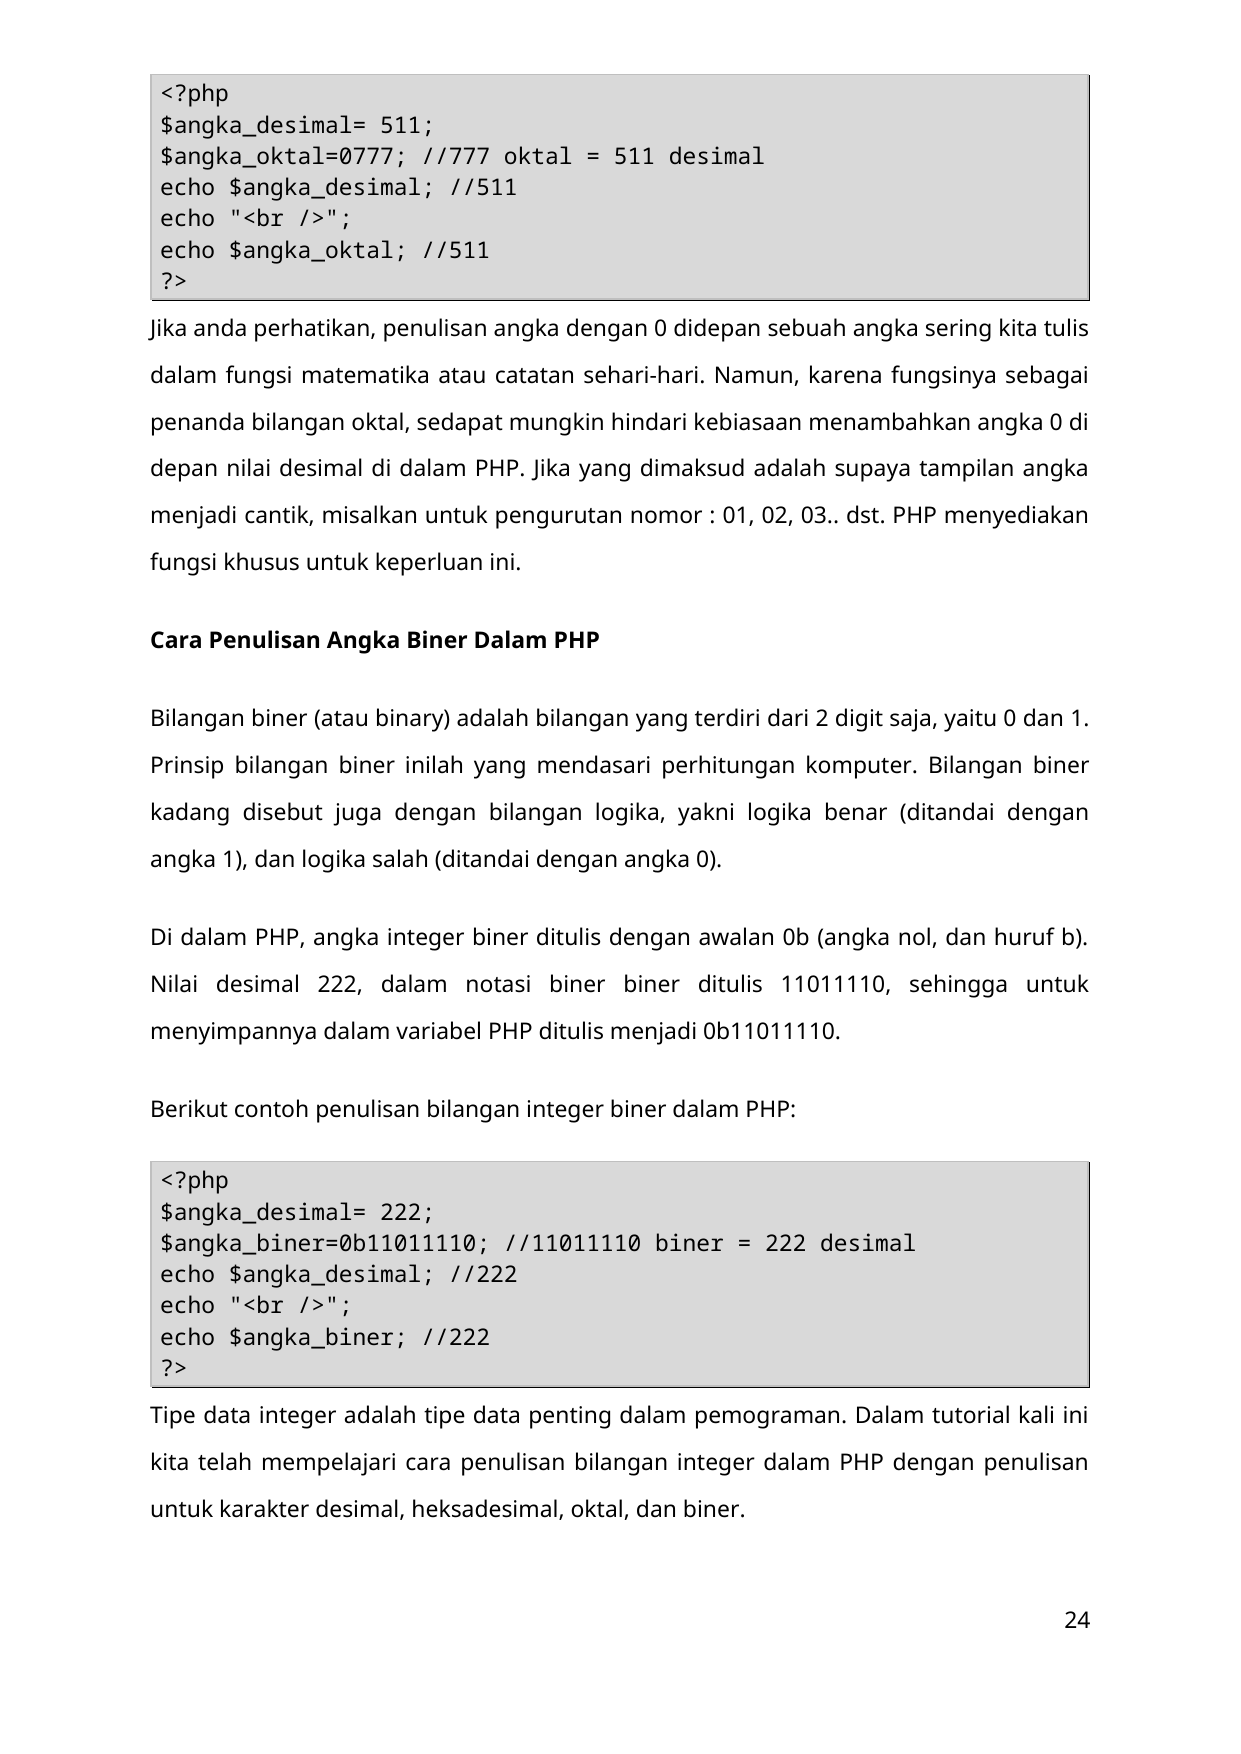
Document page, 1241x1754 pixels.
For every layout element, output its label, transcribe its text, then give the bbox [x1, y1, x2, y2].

text ?> [152, 1348, 1087, 1385]
text Jika anda perhatikan, penulisan angka dengan 0 didepan sebuah angka sering kita tulis dalam fungsi matematika atau catatan sehari-hari. Namun, karena fungsinya sebagai penanda bilangan oktal, sedapat mungkin hindari kebiasaan menambahkan angka 0 di depan nilai desimal di dalam PHP. Jika yang dimaksud adalah supaya tampilan angka menjadi cantik, misalkan untuk pengurutan nomor : 01, 02, 03.. dst. PHP menyediakan fungsi khusus untuk keperluan ini. [150, 312, 1090, 577]
text Bilangan biner (atau binary) adalah bilangan yang terdiri dari 2 digit saja, yaitu 0 dan 1. Prinsip bilangan biner inilah yang mendasari perhitungan komputer. Bilangan biner kadang disebut juga dengan bilangan logika, yakni logika benar (ditandai dengan angka 1), dan logika salah (ditandai dengan angka 0). [150, 702, 1090, 874]
text Tipe data integer adalah tipe data penting dalam pemograman. Dalam tutorial kali ini kita telah mempelajari cara penulisan bilangan integer dalam PHP dengan penulisan untuk karakter desimal, heksadesimal, oktal, dan biner. [150, 1399, 1090, 1524]
text echo $angka_desimal; //511 [152, 167, 1087, 199]
text Cara Penulisan Angka Biner Dalam PHP [150, 624, 1090, 656]
text $angka_oktal=0777; //777 oktal = 511 desimal [152, 136, 1087, 167]
text echo "<br />"; [152, 199, 1087, 230]
text <?php [152, 1162, 1087, 1192]
text ?> [152, 261, 1087, 298]
text echo $angka_desimal; //222 [152, 1254, 1087, 1286]
text <?php [152, 75, 1087, 105]
text $angka_biner=0b11011110; //11011110 biner = 222 desimal [152, 1223, 1087, 1254]
text echo $angka_oktal; //511 [152, 230, 1087, 261]
text $angka_desimal= 222; [152, 1192, 1087, 1223]
text echo $angka_biner; //222 [152, 1317, 1087, 1348]
text Berikut contoh penulisan bilangan integer biner dalam PHP: [150, 1093, 1090, 1124]
text $angka_desimal= 511; [152, 105, 1087, 136]
text echo "<br />"; [152, 1286, 1087, 1317]
text Di dalam PHP, angka integer biner ditulis dengan awalan 0b (angka nol, dan huruf b). Nilai desimal 222, dalam notasi biner biner ditulis 11011110, sehingga untuk menyimpannya dalam variabel PHP ditulis menjadi 0b11011110. [150, 921, 1090, 1046]
